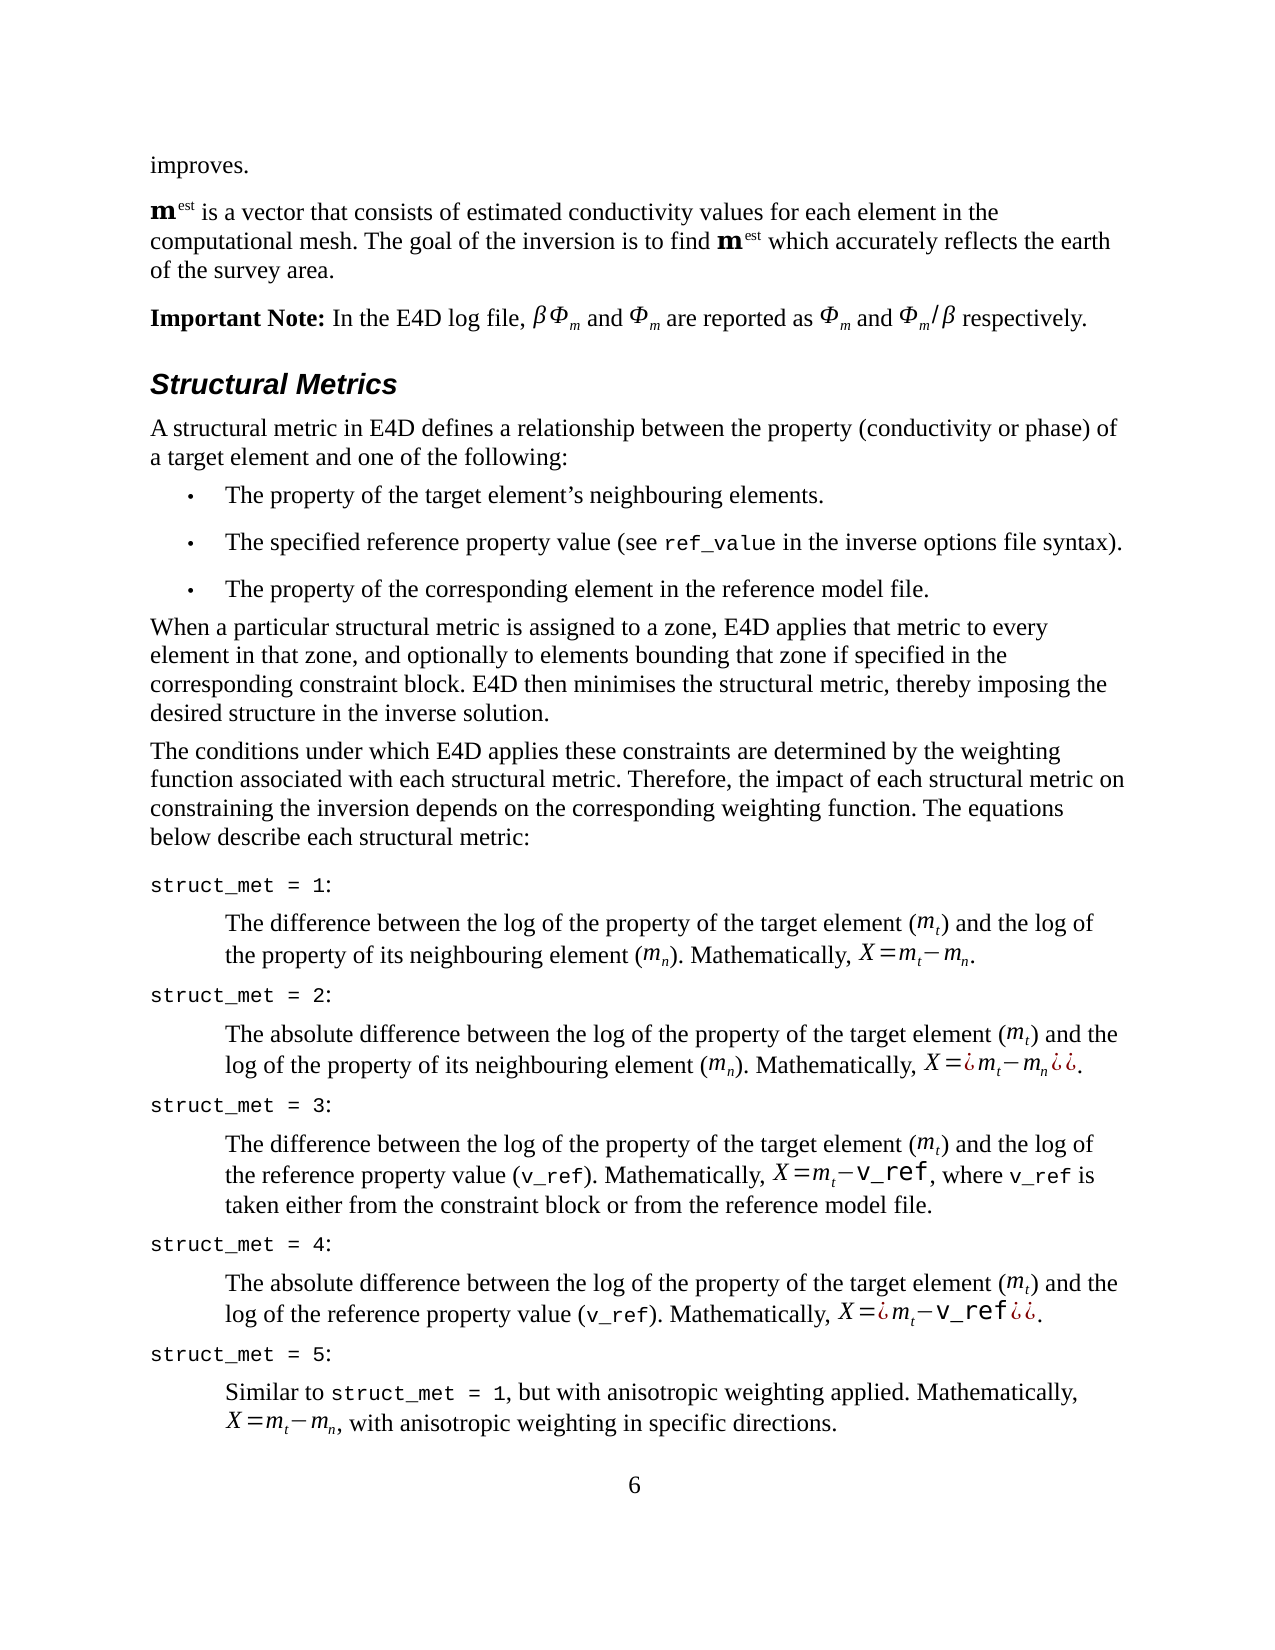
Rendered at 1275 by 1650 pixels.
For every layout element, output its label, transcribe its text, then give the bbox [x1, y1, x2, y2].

text The absolute difference between the log of the property of the target element () and the log of the reference property value (v_ref). Mathematically, . [225, 1267, 1125, 1329]
text struct_met = 2: [150, 979, 1125, 1008]
text struct_met = 4: [150, 1228, 1125, 1258]
text Similar to struct_met = 1, but with anisotropic weighting applied. Mathematically, , with anisotropic weighting in specific directions. [225, 1377, 1125, 1438]
text Important Note: In the E4D log file, and are reported as and respectively. [150, 302, 1125, 333]
text The difference between the log of the property of the target element () and the log of the reference property value (v_ref). Mathematically, , where v_ref is taken either from the constraint block or from the reference model file. [225, 1128, 1125, 1219]
text struct_met = 5: [150, 1338, 1125, 1368]
text When a particular structural metric is assigned to a zone, E4D applies that metric to every element in that zone, and optionally to elements bounding that zone if specified in the corresponding constraint block. E4D then minimises the structural metric, thereby imposing the desired structure in the inverse solution. [150, 612, 1125, 727]
text struct_met = 3: [150, 1089, 1125, 1119]
text is a vector that consists of estimated conductivity values for each element in the computational mesh. The goal of the inversion is to find which accurately reflects the earth of the survey area. [150, 197, 1125, 284]
list The property of the target element’s neighbouring elements. [187, 480, 1125, 509]
text The conditions under which E4D applies these constraints are determined by the weighting function associated with each structural metric. Therefore, the impact of each structural metric on constraining the inversion depends on the corresponding weighting function. The equations below describe each structural metric: [150, 736, 1125, 851]
text The difference between the log of the property of the target element () and the log of the property of its neighbouring element (). Mathematically, . [225, 907, 1125, 970]
text A structural metric in E4D defines a relationship between the property (conductivity or phase) of a target element and one of the following: [150, 413, 1125, 471]
subtitle Structural Metrics [150, 367, 1125, 401]
list The specified reference property value (see ref_value in the inverse options file syntax). [187, 527, 1125, 556]
list The property of the corresponding element in the reference model file. [187, 574, 1125, 603]
text struct_met = 1: [150, 869, 1125, 898]
text improves. [150, 150, 1125, 179]
text The absolute difference between the log of the property of the target element () and the log of the property of its neighbouring element (). Mathematically, . [225, 1017, 1125, 1080]
